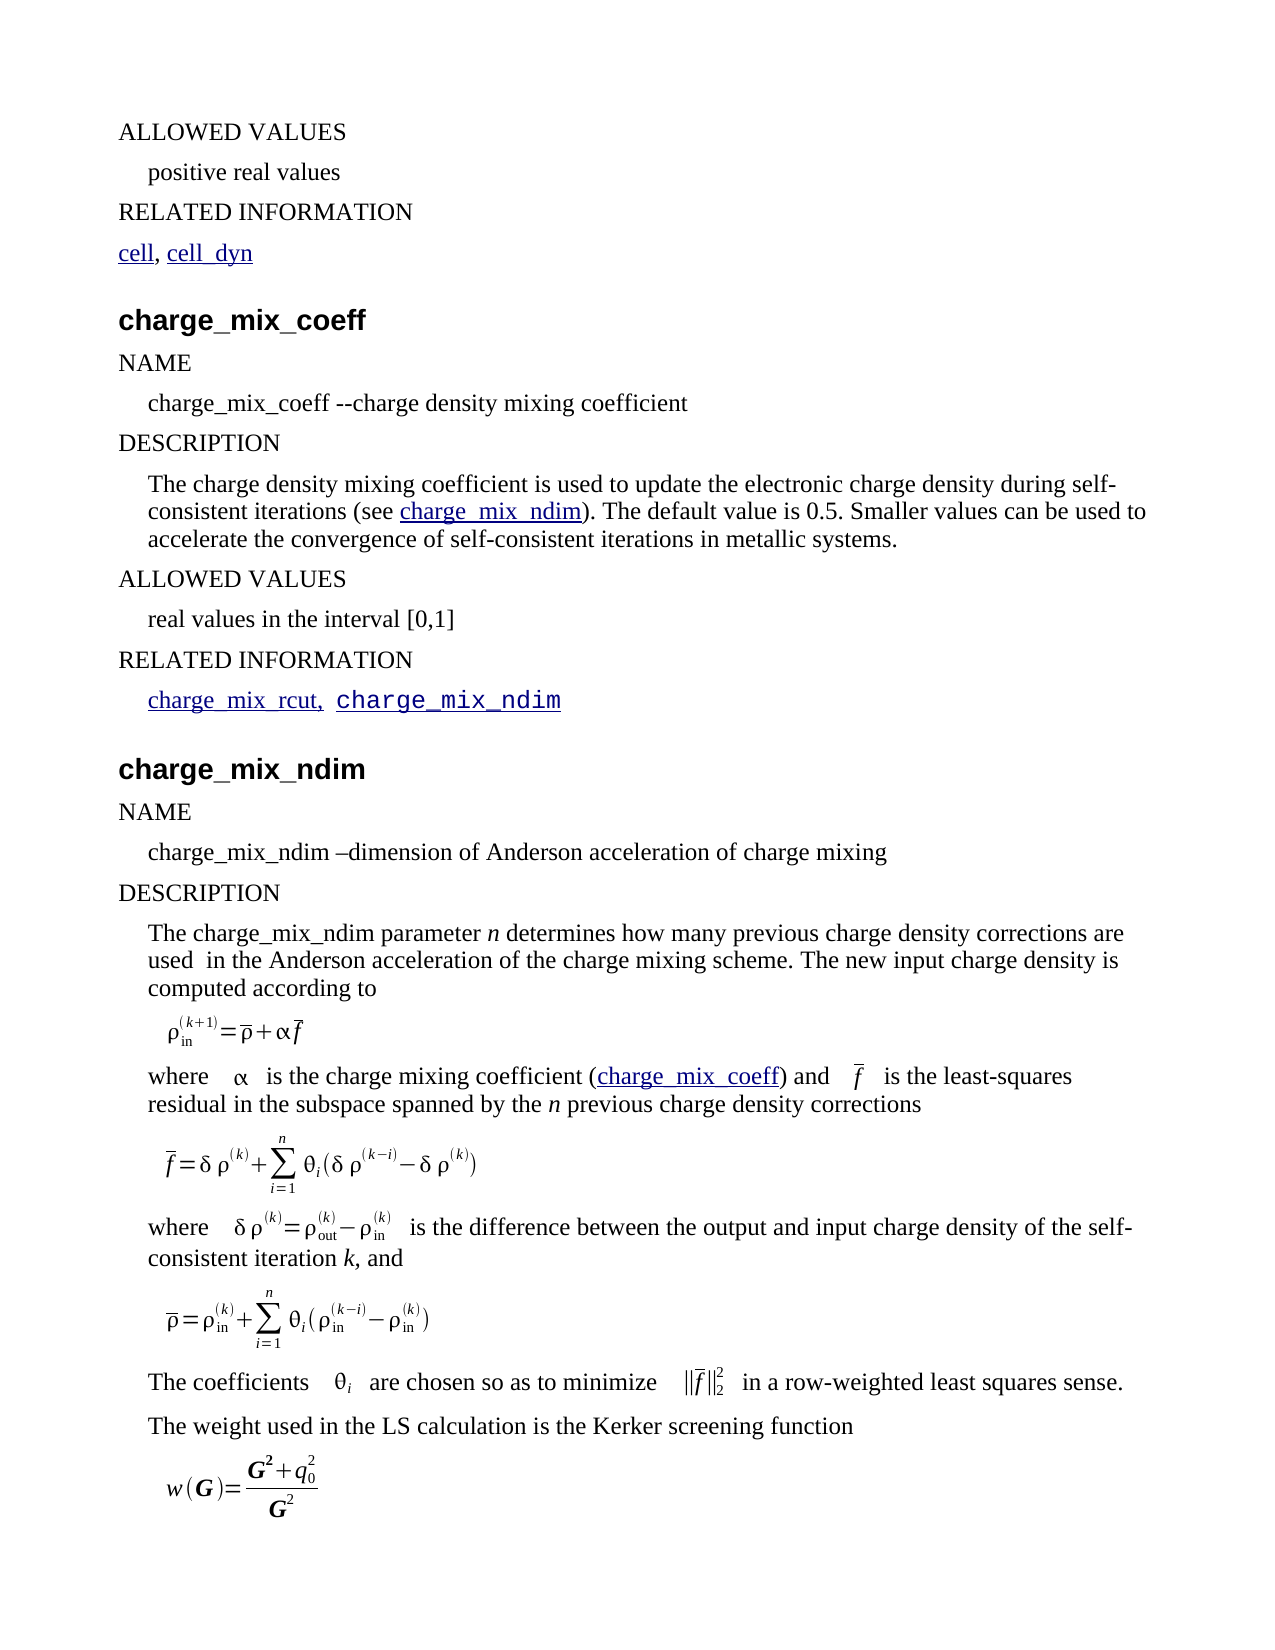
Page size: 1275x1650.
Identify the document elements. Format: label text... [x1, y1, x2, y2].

text positive real values [148, 158, 1157, 186]
text RELATED INFORMATION [118, 198, 1157, 226]
text The weight used in the LS calculation is the Kerker screening function [148, 1412, 1157, 1440]
text The charge_mix_ndim parameter n determines how many previous charge density corrections are used in the Anderson acceleration of the charge mixing scheme. The new input charge density is computed according to [148, 919, 1157, 1002]
text charge_mix_ndim –dimension of Anderson acceleration of charge mixing [148, 838, 1157, 866]
text DESCRIPTION [118, 429, 1157, 457]
text ALLOWED VALUES [118, 565, 1157, 593]
text cell, cell_dyn [118, 239, 1157, 266]
text real values in the interval [0,1] [148, 606, 1157, 633]
text NAME [118, 349, 1157, 377]
text ALLOWED VALUES [118, 118, 1157, 146]
subtitle charge_mix_ndim [118, 753, 1157, 786]
text DESCRIPTION [118, 879, 1157, 906]
text RELATED INFORMATION [118, 646, 1157, 673]
subtitle charge_mix_coeff [118, 304, 1157, 337]
text The charge density mixing coefficient is used to update the electronic charge density during self-consistent iterations (see charge_mix_ndim). The default value is 0.5. Smaller values can be used to accelerate the convergence of self-consistent iterations in metallic systems. [148, 470, 1157, 553]
text charge_mix_rcut, charge_mix_ndim [148, 686, 1157, 716]
text NAME [118, 798, 1157, 826]
text where is the charge mixing coefficient (charge_mix_coeff) and is the least-squares residual in the subspace spanned by the n previous charge density corrections [148, 1062, 1157, 1117]
text where is the difference between the output and input charge density of the self-consistent iteration k, and [148, 1210, 1157, 1272]
text The coefficients are chosen so as to minimize in a row-weighted least squares sense. [148, 1364, 1157, 1399]
text charge_mix_coeff --charge density mixing coefficient [148, 389, 1157, 417]
